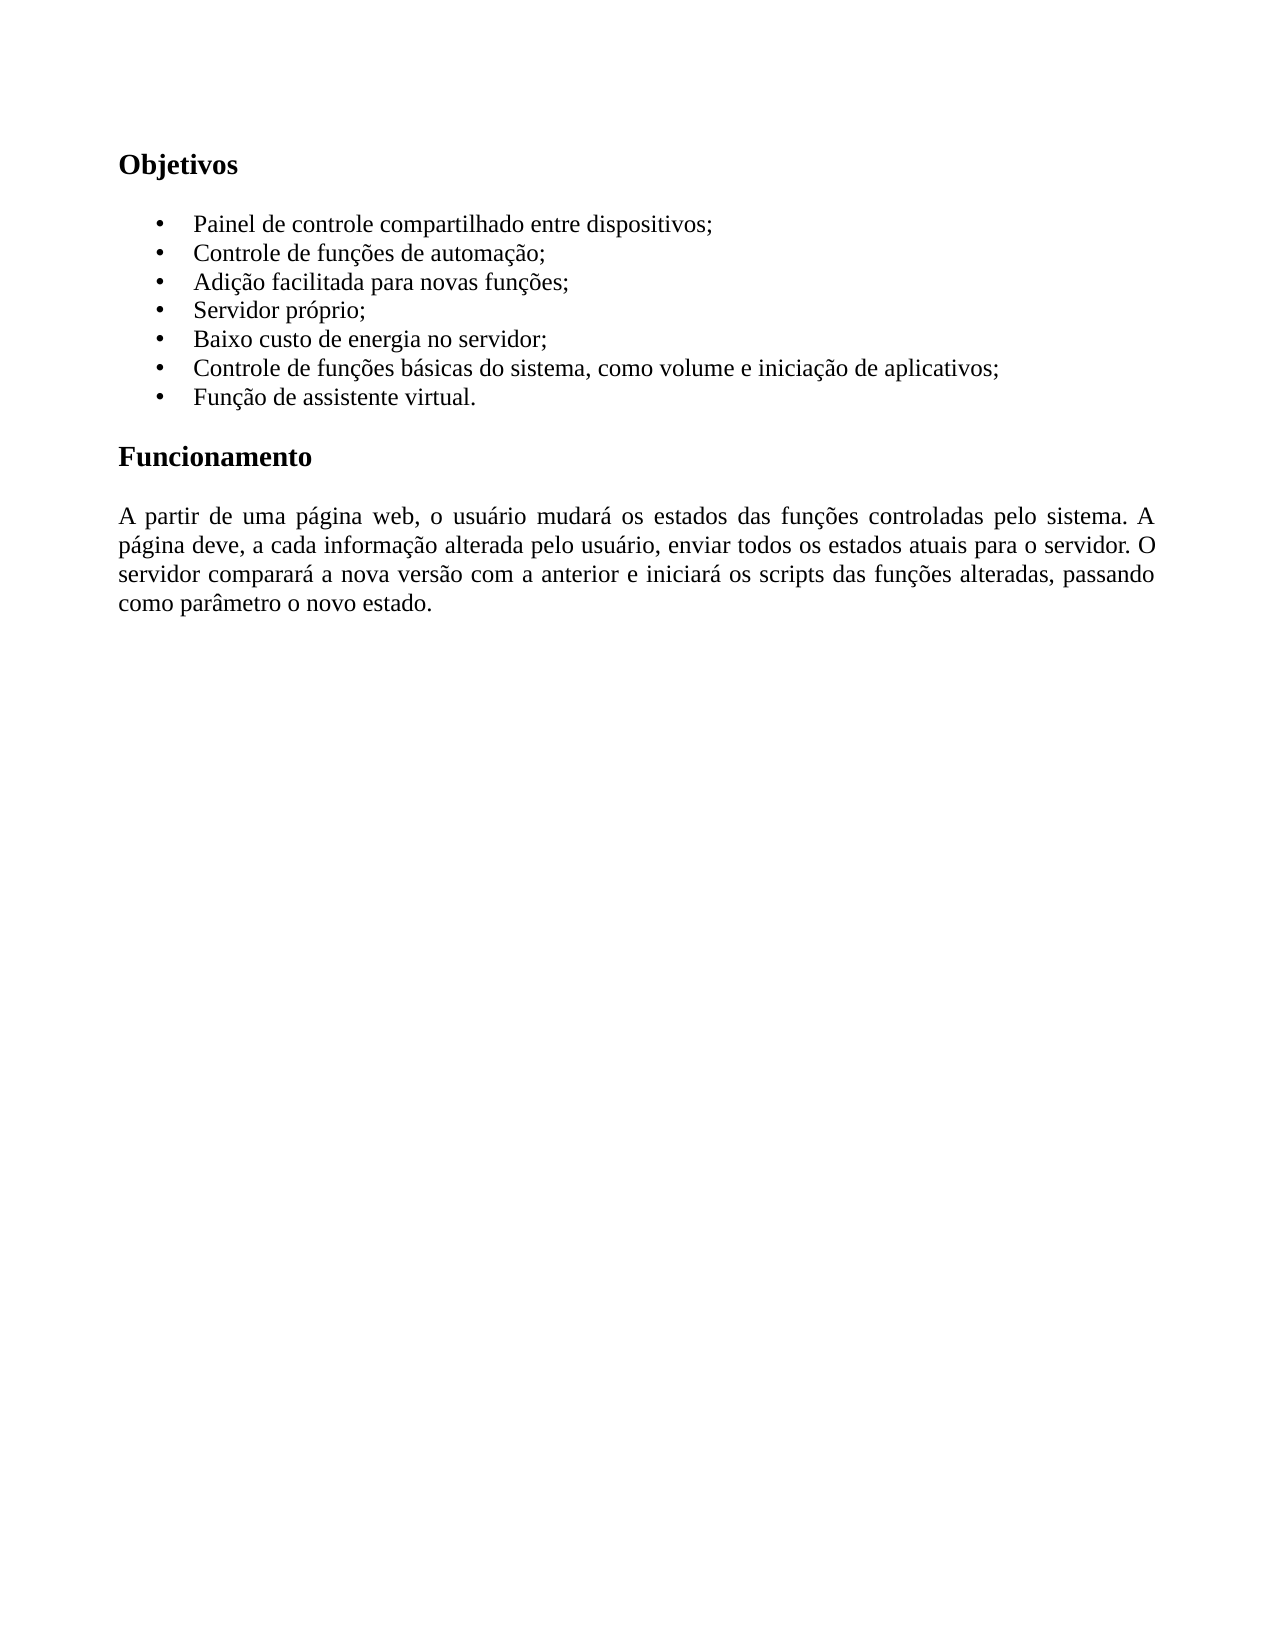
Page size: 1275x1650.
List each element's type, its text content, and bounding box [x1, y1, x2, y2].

list Função de assistente virtual. [156, 382, 1157, 410]
list Controle de funções de automação; [156, 238, 1157, 267]
list Adição facilitada para novas funções; [156, 267, 1157, 295]
list Painel de controle compartilhado entre dispositivos; [156, 209, 1157, 238]
text A partir de uma página web, o usuário mudará os estados das funções controladas pelo sistema. A página deve, a cada informação alterada pelo usuário, enviar todos os estados atuais para o servidor. O servidor comparará a nova versão com a anterior e iniciará os scripts das funções alteradas, passando como parâmetro o novo estado. [118, 501, 1157, 616]
text Objetivos [118, 147, 1157, 180]
list Controle de funções básicas do sistema, como volume e iniciação de aplicativos; [156, 353, 1157, 382]
list Servidor próprio; [156, 295, 1157, 324]
text Funcionamento [118, 439, 1157, 473]
list Baixo custo de energia no servidor; [156, 324, 1157, 353]
